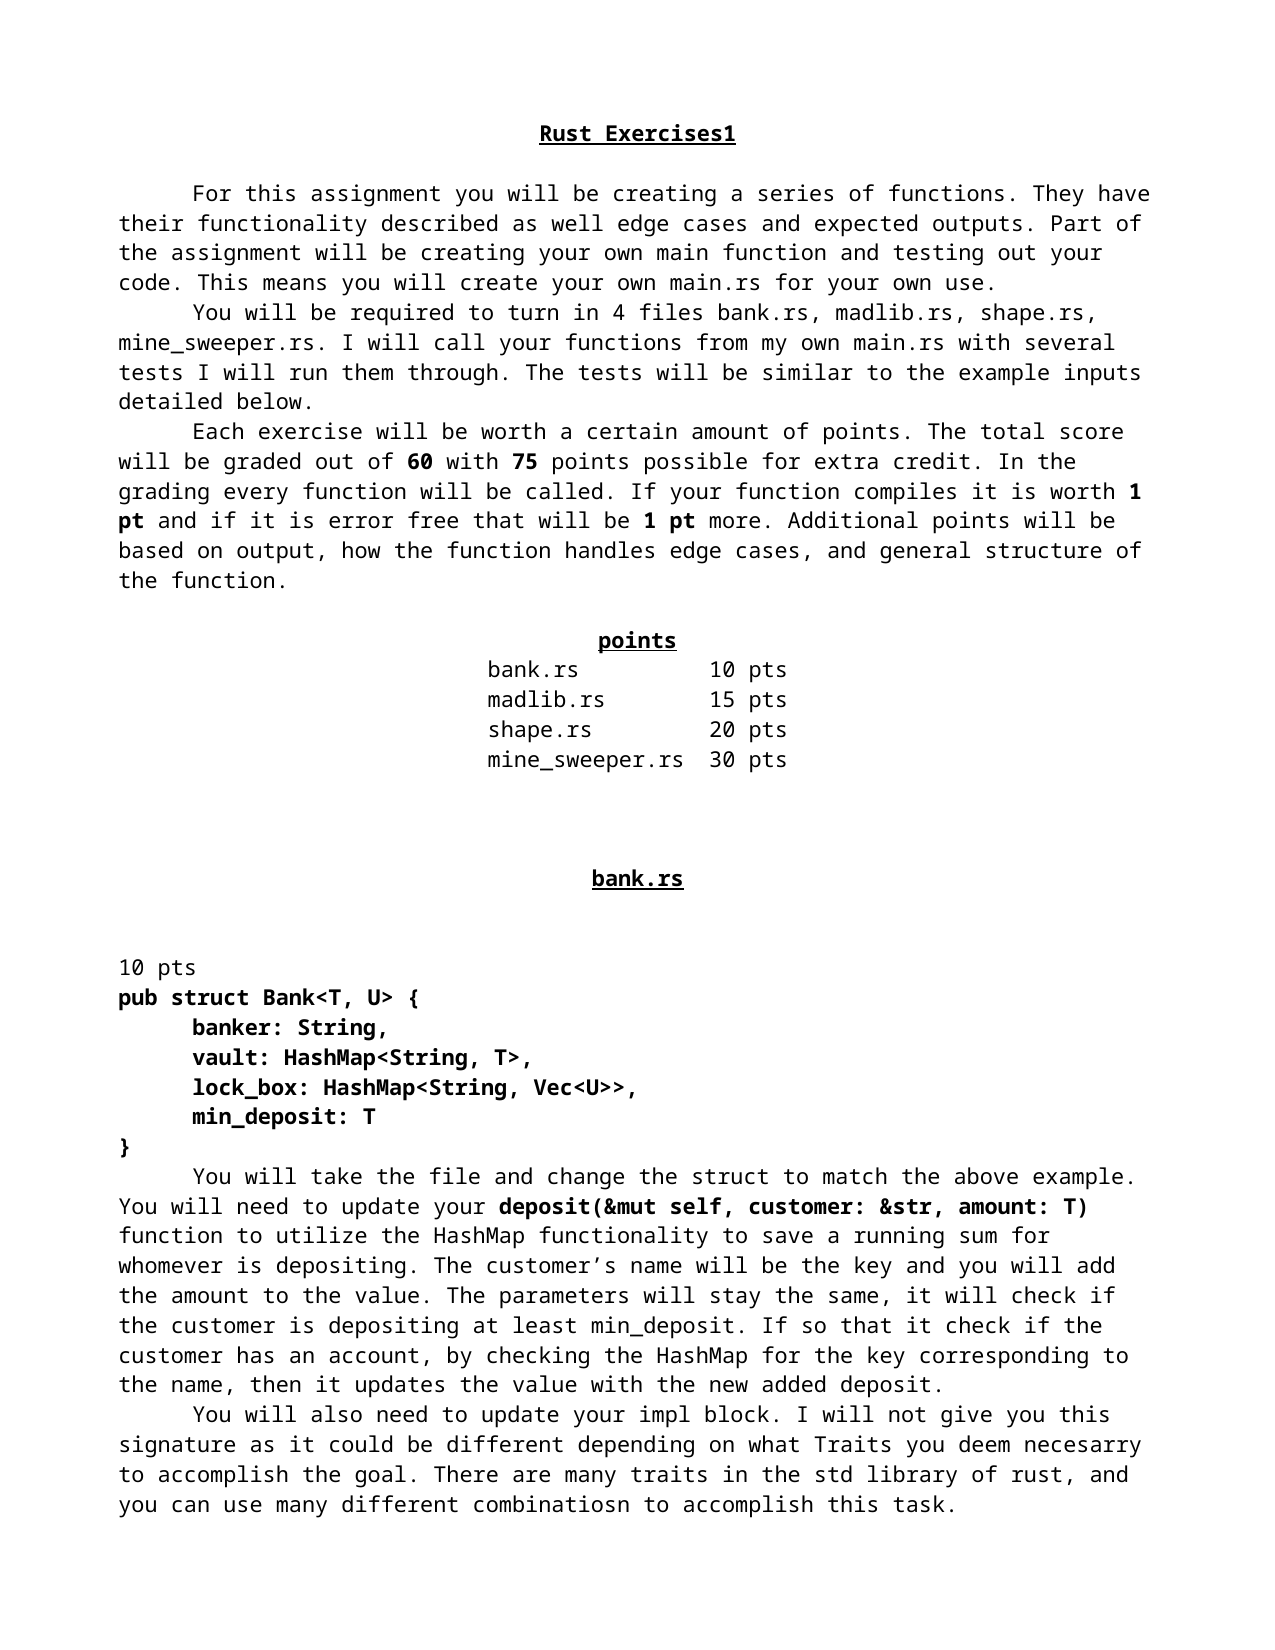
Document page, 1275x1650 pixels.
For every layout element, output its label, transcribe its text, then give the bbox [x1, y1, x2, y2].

text pub struct Bank<T, U> { [118, 982, 1157, 1012]
text min_deposit: T [118, 1101, 1157, 1131]
text 10 pts [118, 952, 1157, 982]
text For this assignment you will be creating a series of functions. They have their functionality described as well edge cases and expected outputs. Part of the assignment will be creating your own main function and testing out your code. This means you will create your own main.rs for your own use. [118, 178, 1157, 297]
text Rust Exercises1 [118, 118, 1157, 148]
text } [118, 1131, 1157, 1161]
text lock_box: HashMap<String, Vec<U>>, [118, 1071, 1157, 1101]
text vault: HashMap<String, T>, [118, 1042, 1157, 1071]
text shape.rs 20 pts [118, 714, 1157, 744]
text You will take the file and change the struct to match the above example. You will need to update your deposit(&mut self, customer: &str, amount: T) function to utilize the HashMap functionality to save a running sum for whomever is depositing. The customer’s name will be the key and you will add the amount to the value. The parameters will stay the same, it will check if the customer is depositing at least min_deposit. If so that it check if the customer has an account, by checking the HashMap for the key corresponding to the name, then it updates the value with the new added deposit. [118, 1161, 1157, 1399]
text You will be required to turn in 4 files bank.rs, madlib.rs, shape.rs, mine_sweeper.rs. I will call your functions from my own main.rs with several tests I will run them through. The tests will be similar to the example inputs detailed below. [118, 297, 1157, 416]
text madlib.rs 15 pts [118, 684, 1157, 714]
text mine_sweeper.rs 30 pts [118, 744, 1157, 773]
text points [118, 624, 1157, 654]
text bank.rs 10 pts [118, 654, 1157, 684]
text banker: String, [118, 1012, 1157, 1042]
text bank.rs [118, 863, 1157, 893]
text You will also need to update your impl block. I will not give you this signature as it could be different depending on what Traits you deem necesarry to accomplish the goal. There are many traits in the std library of rust, and you can use many different combinatiosn to accomplish this task. [118, 1399, 1157, 1518]
text Each exercise will be worth a certain amount of points. The total score will be graded out of 60 with 75 points possible for extra credit. In the grading every function will be called. If your function compiles it is worth 1 pt and if it is error free that will be 1 pt more. Additional points will be based on output, how the function handles edge cases, and general structure of the function. [118, 416, 1157, 595]
